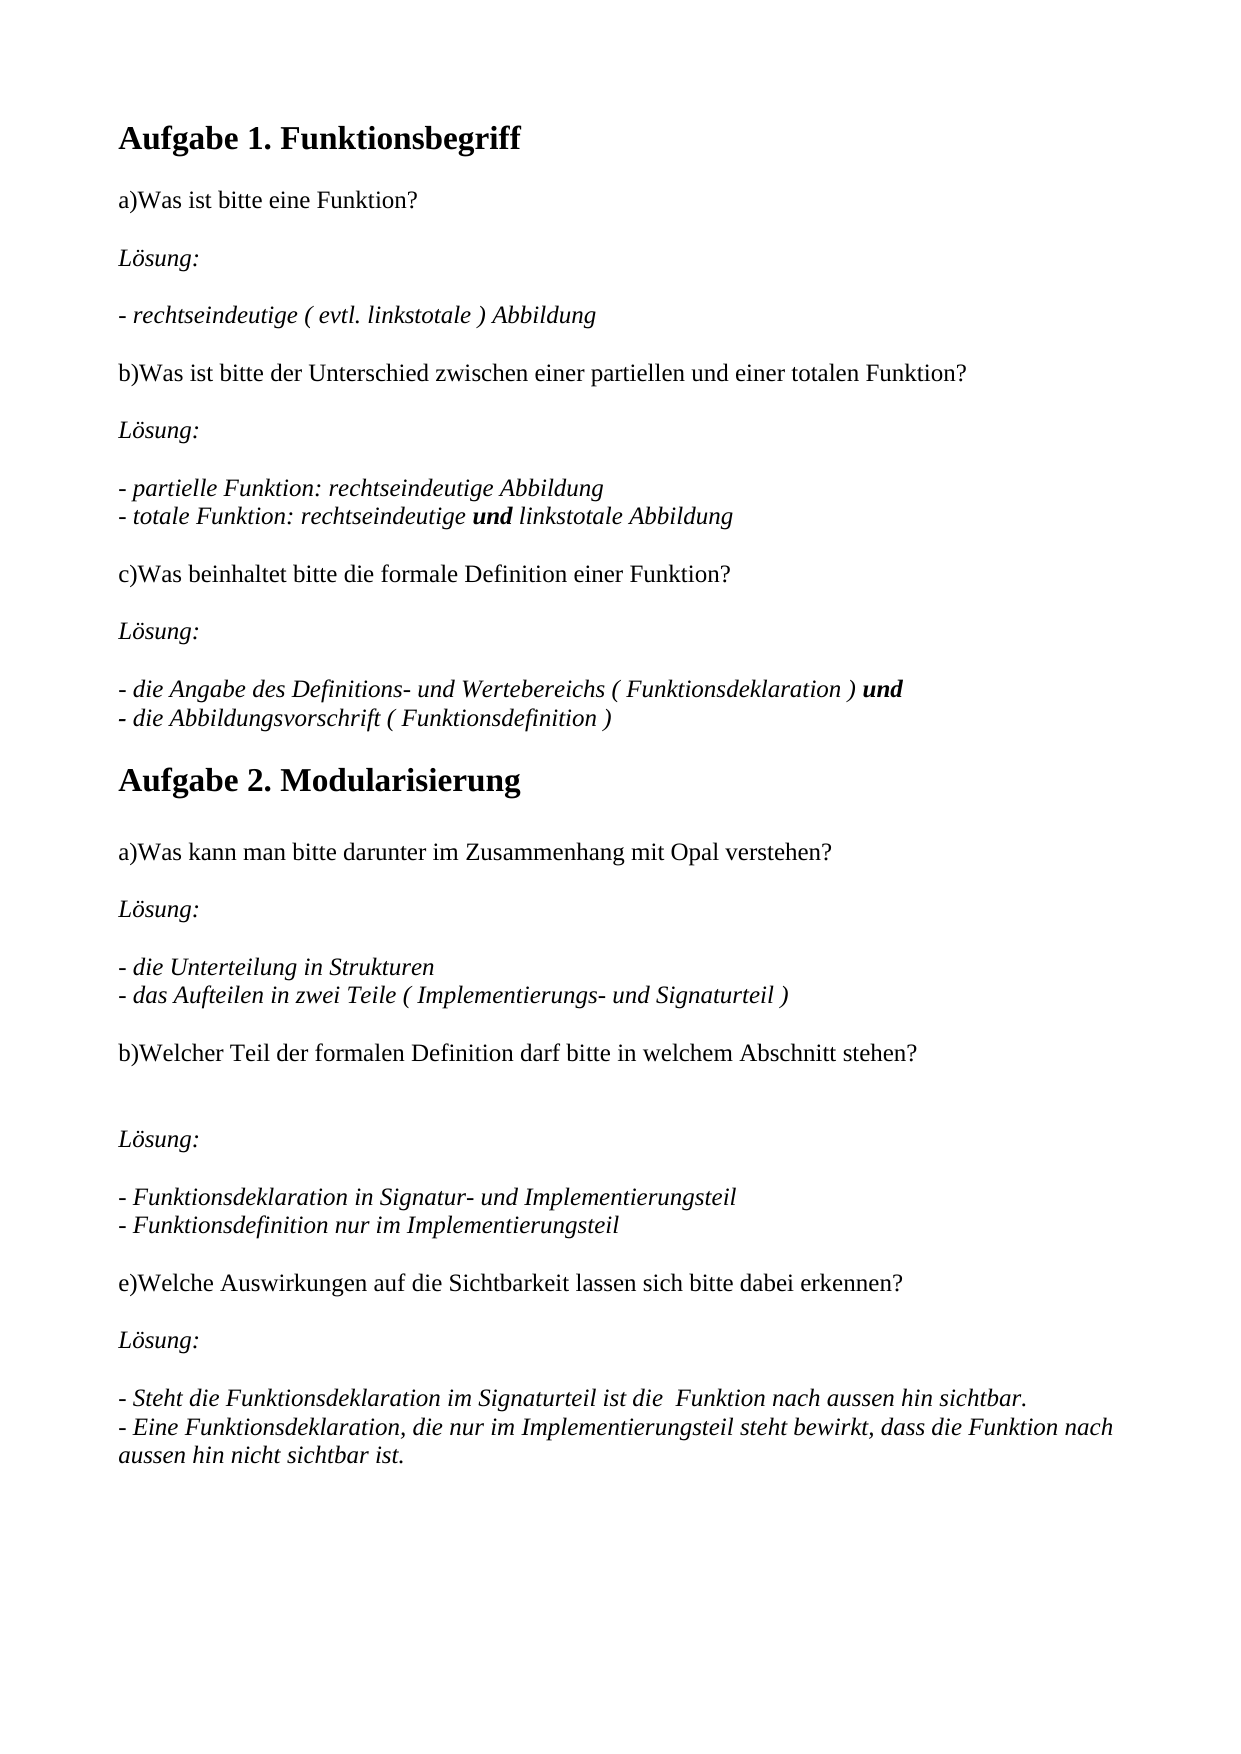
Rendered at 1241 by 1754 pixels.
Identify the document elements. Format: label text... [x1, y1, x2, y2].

text - rechtseindeutige ( evtl. linkstotale ) Abbildung [118, 300, 1122, 329]
text - die Angabe des Definitions- und Wertebereichs ( Funktionsdeklaration ) und [118, 674, 1122, 703]
text - partielle Funktion: rechtseindeutige Abbildung [118, 473, 1122, 501]
text Lösung: [118, 894, 1122, 923]
text - das Aufteilen in zwei Teile ( Implementierungs- und Signaturteil ) [118, 981, 1122, 1009]
text b)Welcher Teil der formalen Definition darf bitte in welchem Abschnitt stehen? [118, 1038, 1122, 1067]
text - die Abbildungsvorschrift ( Funktionsdefinition ) [118, 703, 1122, 731]
text Aufgabe 2. Modularisierung [118, 760, 1122, 798]
text Lösung: [118, 1124, 1122, 1153]
text a)Was kann man bitte darunter im Zusammenhang mit Opal verstehen? [118, 837, 1122, 866]
text e)Welche Auswirkungen auf die Sichtbarkeit lassen sich bitte dabei erkennen? [118, 1268, 1122, 1297]
text Aufgabe 1. Funktionsbegriff [118, 118, 1122, 156]
text - Eine Funktionsdeklaration, die nur im Implementierungsteil steht bewirkt, dass die Funktion nach aussen hin nicht sichtbar ist. [118, 1412, 1122, 1469]
text - Funktionsdefinition nur im Implementierungsteil [118, 1211, 1122, 1239]
text Lösung: [118, 1326, 1122, 1354]
text Lösung: [118, 616, 1122, 645]
text c)Was beinhaltet bitte die formale Definition einer Funktion? [118, 559, 1122, 588]
text Lösung: [118, 415, 1122, 444]
text a)Was ist bitte eine Funktion? [118, 185, 1122, 214]
text b)Was ist bitte der Unterschied zwischen einer partiellen und einer totalen Funktion? [118, 358, 1122, 386]
text - Funktionsdeklaration in Signatur- und Implementierungsteil [118, 1182, 1122, 1211]
text - Steht die Funktionsdeklaration im Signaturteil ist die Funktion nach aussen hin sichtbar. [118, 1383, 1122, 1412]
text - totale Funktion: rechtseindeutige und linkstotale Abbildung [118, 501, 1122, 530]
text - die Unterteilung in Strukturen [118, 952, 1122, 981]
text Lösung: [118, 243, 1122, 271]
